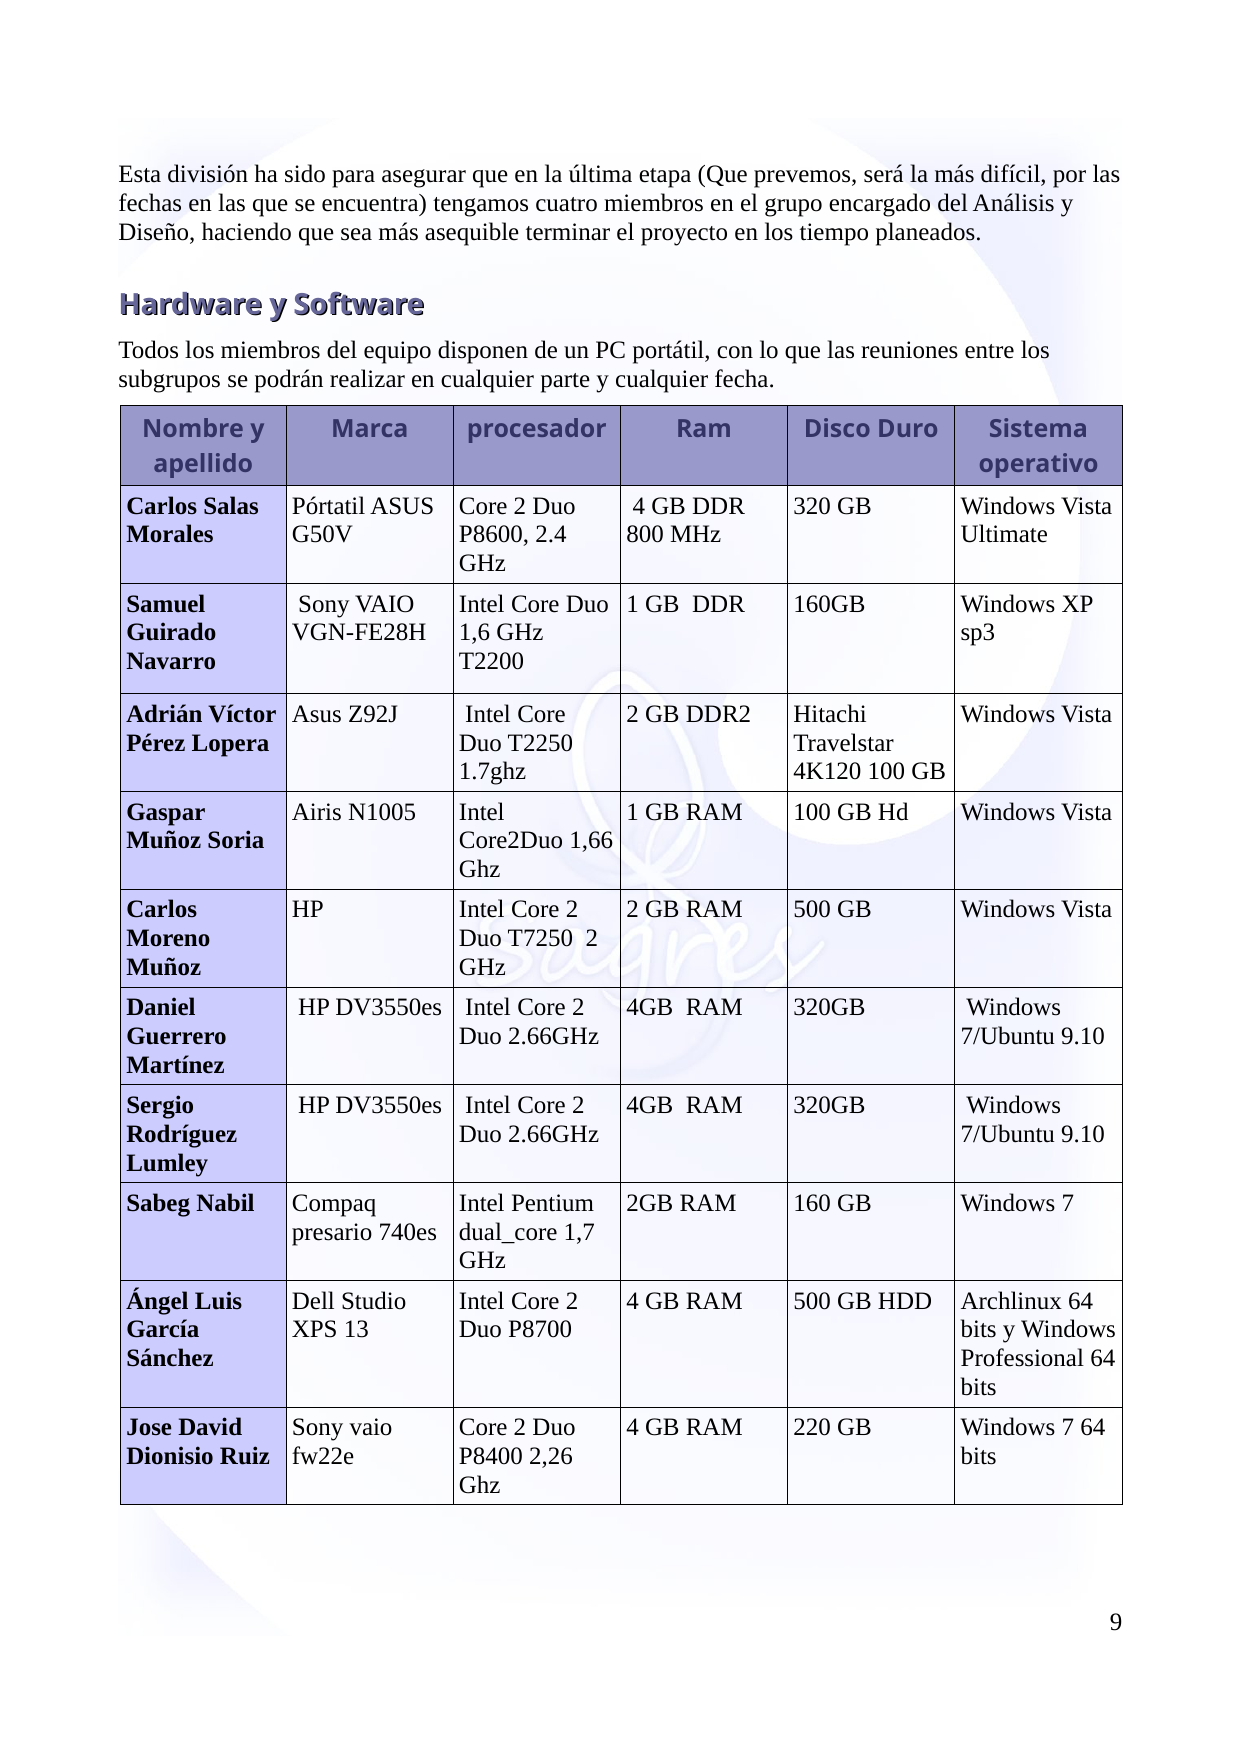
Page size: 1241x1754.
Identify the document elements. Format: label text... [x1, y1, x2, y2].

table_cell Windows 7 64 bits [955, 1408, 1122, 1504]
table_cell Windows 7/Ubuntu 9.10 [955, 1085, 1122, 1182]
picture [118, 118, 1122, 159]
table_cell 4GB RAM [621, 1085, 787, 1182]
table_cell 1 GB RAM [621, 792, 787, 889]
table_header Disco Duro [788, 406, 954, 485]
table_cell Core 2 Duo P8400 2,26 Ghz [454, 1408, 620, 1504]
table_cell Ángel Luis García Sánchez [121, 1281, 286, 1407]
picture [118, 246, 1122, 283]
table_cell 100 GB Hd [788, 792, 954, 889]
text Esta división ha sido para asegurar que en la última etapa (Que prevemos, será la más difícil, por las fechas en las que se encuentra) tengamos cuatro miembros en el grupo encargado del Análisis y Diseño, haciendo que sea más asequible terminar el proyecto en los tiempo planeados. [118, 159, 1122, 246]
table_cell 500 GB HDD [788, 1281, 954, 1407]
table_cell Dell Studio XPS 13 [287, 1281, 453, 1407]
table_cell Windows Vista [955, 792, 1122, 889]
table_header procesador [454, 406, 620, 485]
table_cell Windows Vista Ultimate [955, 486, 1122, 583]
table_cell Intel Core 2 Duo 2.66GHz [454, 988, 620, 1084]
table_cell Pórtatil ASUS G50V [287, 486, 453, 583]
table_cell 320GB [788, 1085, 954, 1182]
table_cell Intel Core Duo 1,6 GHz T2200 [454, 584, 620, 693]
table_cell 320 GB [788, 486, 954, 583]
table_cell 2 GB RAM [621, 890, 787, 987]
table_cell 4 GB DDR 800 MHz [621, 486, 787, 583]
table_cell Sony vaio fw22e [287, 1408, 453, 1504]
table_cell Intel Core 2 Duo 2.66GHz [454, 1085, 620, 1182]
table_cell Sergio Rodríguez Lumley [121, 1085, 286, 1182]
table_header Nombre y apellido [121, 406, 286, 485]
table_cell 220 GB [788, 1408, 954, 1504]
table_cell Intel Core Duo T2250 1.7ghz [454, 694, 620, 791]
table_cell Core 2 Duo P8600, 2.4 GHz [454, 486, 620, 583]
table_cell Adrián Víctor Pérez Lopera [121, 694, 286, 791]
table_cell Windows 7/Ubuntu 9.10 [955, 988, 1122, 1084]
table_cell HP DV3550es [287, 1085, 453, 1182]
table_cell Sony VAIO VGN-FE28H [287, 584, 453, 693]
table_cell Archlinux 64 bits y Windows Professional 64 bits [955, 1281, 1122, 1407]
table_cell Intel Core2Duo 1,66 Ghz [454, 792, 620, 889]
table_cell Hitachi Travelstar 4K120 100 GB [788, 694, 954, 791]
table_cell Airis N1005 [287, 792, 453, 889]
table_cell Intel Pentium dual_core 1,7 GHz [454, 1183, 620, 1280]
table_cell 4 GB RAM [621, 1408, 787, 1504]
table_cell 1 GB DDR [621, 584, 787, 693]
table_cell Windows XP sp3 [955, 584, 1122, 693]
table_cell Compaq presario 740es [287, 1183, 453, 1280]
table_header Ram [621, 406, 787, 485]
table_cell Intel Core 2 Duo P8700 [454, 1281, 620, 1407]
picture [118, 393, 1122, 1636]
picture [118, 323, 1122, 335]
table_cell Windows Vista [955, 694, 1122, 791]
table_cell 320GB [788, 988, 954, 1084]
table_cell 2GB RAM [621, 1183, 787, 1280]
table_cell 4GB RAM [621, 988, 787, 1084]
table_cell Jose David Dionisio Ruiz [121, 1408, 286, 1504]
table_cell Windows Vista [955, 890, 1122, 987]
table_header Marca [287, 406, 453, 485]
table_cell Carlos Salas Morales [121, 486, 286, 583]
table_header Sistema operativo [955, 406, 1122, 485]
table_cell Carlos Moreno Muñoz [121, 890, 286, 987]
table_cell Daniel Guerrero Martínez [121, 988, 286, 1084]
table_cell Sabeg Nabil [121, 1183, 286, 1280]
table_cell Windows 7 [955, 1183, 1122, 1280]
table_cell Gaspar Muñoz Soria [121, 792, 286, 889]
subtitle Hardware y Software [118, 283, 1122, 323]
table_cell 4 GB RAM [621, 1281, 787, 1407]
table_cell 160 GB [788, 1183, 954, 1280]
table_cell Asus Z92J [287, 694, 453, 791]
table_cell HP [287, 890, 453, 987]
table_cell 500 GB [788, 890, 954, 987]
table_cell 2 GB DDR2 [621, 694, 787, 791]
table_cell Samuel Guirado Navarro [121, 584, 286, 693]
table_cell HP DV3550es [287, 988, 453, 1084]
text Todos los miembros del equipo disponen de un PC portátil, con lo que las reuniones entre los subgrupos se podrán realizar en cualquier parte y cualquier fecha. [118, 335, 1122, 393]
table_cell Intel Core 2 Duo T7250 2 GHz [454, 890, 620, 987]
table_cell 160GB [788, 584, 954, 693]
